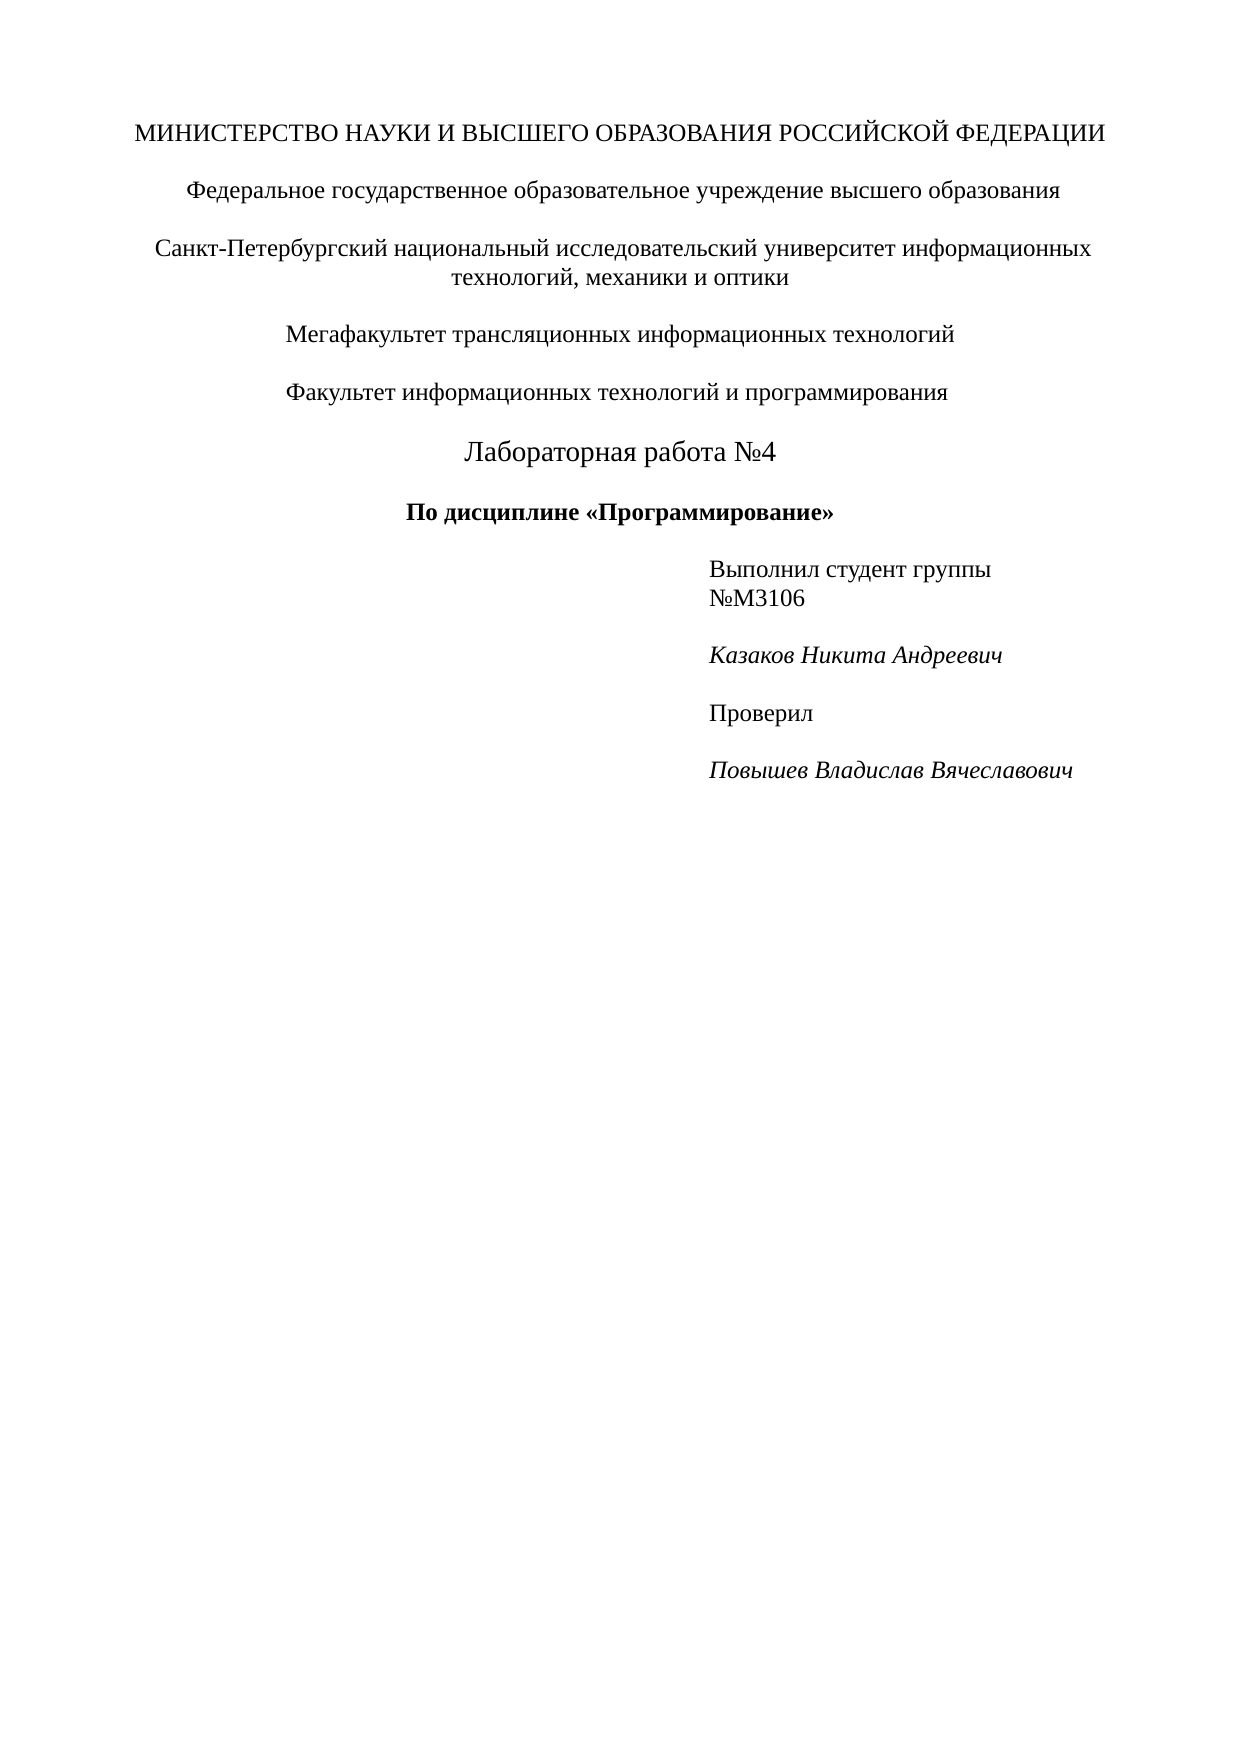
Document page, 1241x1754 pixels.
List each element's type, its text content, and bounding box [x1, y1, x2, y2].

text №M3106 [709, 583, 1122, 612]
text Проверил [709, 698, 1122, 727]
text Лабораторная работа №4 [118, 434, 1122, 468]
text Санкт-Петербургский национальный исследовательский университет информационных технологий, механики и оптики [118, 233, 1122, 291]
text МИНИСТЕРСТВО НАУКИ И ВЫСШЕГО ОБРАЗОВАНИЯ РОССИЙСКОЙ ФЕДЕРАЦИИ [118, 118, 1122, 147]
text Повышев Владислав Вячеславович [709, 755, 1122, 784]
text Федеральное государственное образовательное учреждение высшего образования [118, 176, 1122, 204]
text Выполнил студент группы [709, 554, 1122, 583]
text По дисциплине «Программирование» [118, 497, 1122, 525]
text Факультет информационных технологий и программирования [118, 377, 1122, 406]
text Казаков Никита Андреевич [709, 640, 1122, 669]
text Мегафакультет трансляционных информационных технологий [118, 319, 1122, 348]
